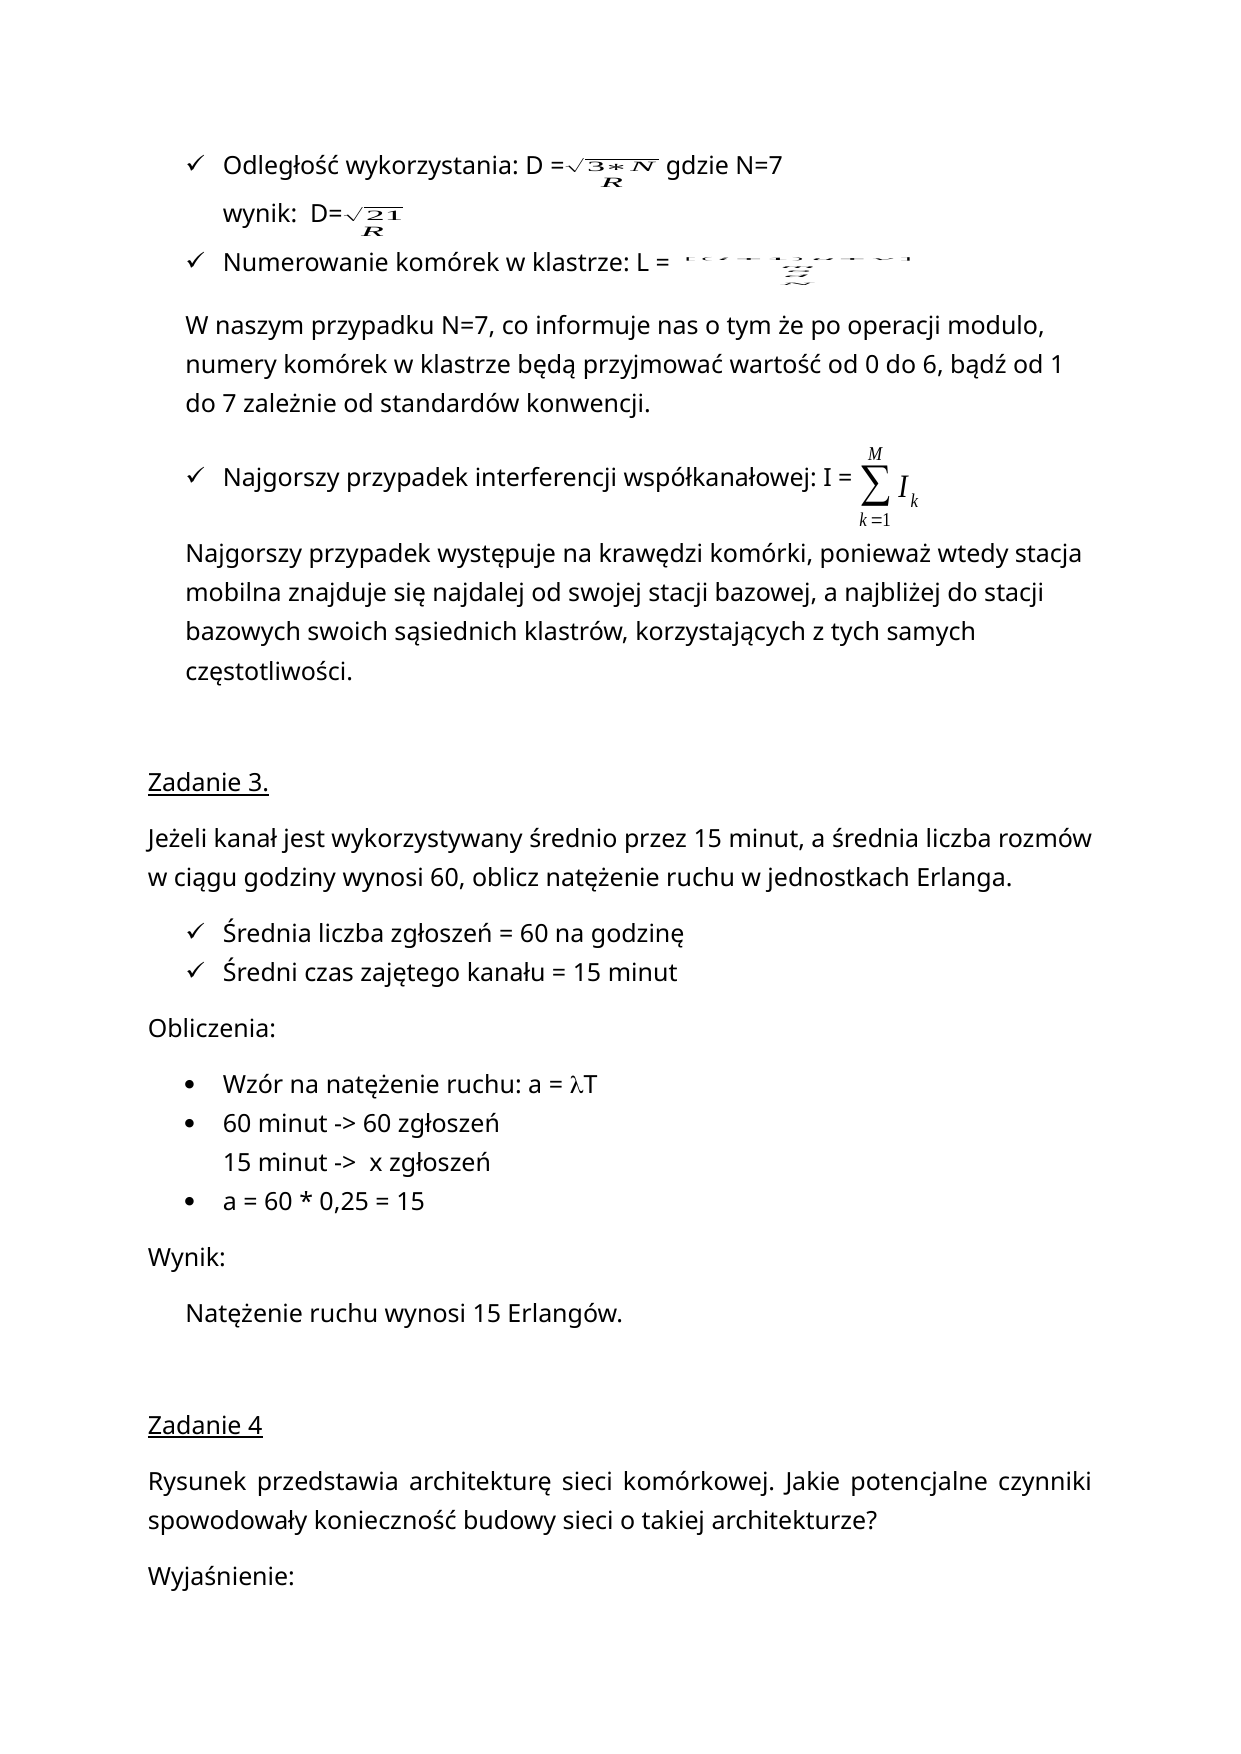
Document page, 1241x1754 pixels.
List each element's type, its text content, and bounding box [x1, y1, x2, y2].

list Wzór na natężenie ruchu: a = T [185, 1066, 1093, 1101]
list Odległość wykorzystania: D = gdzie N=7 wynik: D= [185, 148, 1093, 239]
text Natężenie ruchu wynosi 15 Erlangów. [185, 1296, 1093, 1330]
list Najgorszy przypadek występuje na krawędzi komórki, ponieważ wtedy stacja mobilna znajduje się najdalej od swojej stacji bazowej, a najbliżej do stacji bazowych swoich sąsiednich klastrów, korzystających z tych samych częstotliwości. [185, 536, 1093, 687]
list Średnia liczba zgłoszeń = 60 na godzinę [185, 916, 1093, 950]
list Średni czas zajętego kanału = 15 minut [185, 955, 1093, 989]
list a = 60 * 0,25 = 15 [185, 1184, 1093, 1218]
list Najgorszy przypadek interferencji współkanałowej: I = [185, 442, 1093, 531]
text W naszym przypadku N=7, co informuje nas o tym że po operacji modulo, numery komórek w klastrze będą przyjmować wartość od 0 do 6, bądź od 1 do 7 zależnie od standardów konwencji. [185, 308, 1093, 420]
text Wyjaśnienie: [148, 1558, 1093, 1592]
text Jeżeli kanał jest wykorzystywany średnio przez 15 minut, a średnia liczba rozmów w ciągu godziny wynosi 60, oblicz natężenie ruchu w jednostkach Erlanga. [148, 821, 1093, 894]
text Zadanie 3. [148, 765, 1093, 799]
text Zadanie 4 [148, 1407, 1093, 1441]
list Numerowanie komórek w klastrze: L = [185, 245, 1093, 286]
text Rysunek przedstawia architekturę sieci komórkowej. Jakie potencjalne czynniki spowodowały konieczność budowy sieci o takiej architekturze? [148, 1463, 1093, 1536]
list 60 minut -> 60 zgłoszeń 15 minut -> x zgłoszeń [185, 1106, 1093, 1179]
text Obliczenia: [148, 1011, 1093, 1045]
text Wynik: [148, 1240, 1093, 1274]
